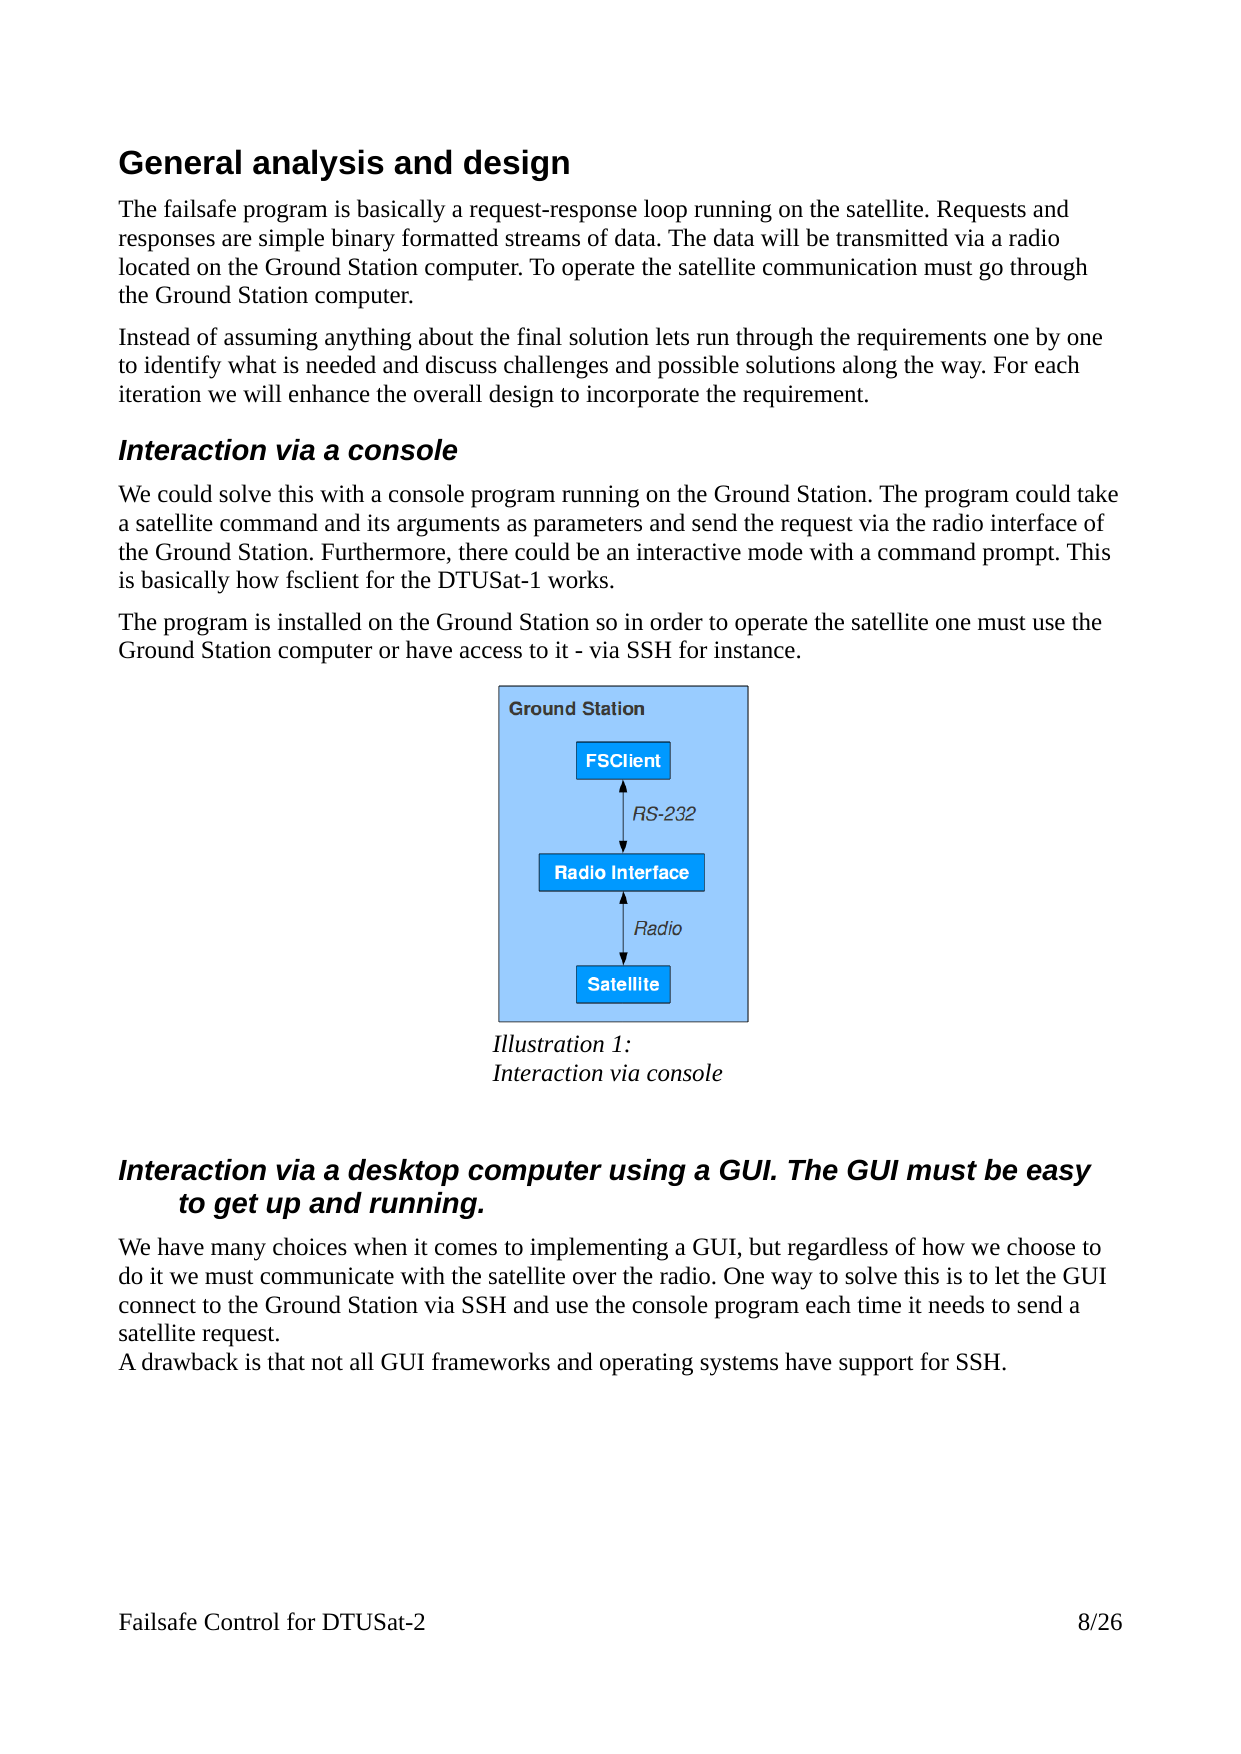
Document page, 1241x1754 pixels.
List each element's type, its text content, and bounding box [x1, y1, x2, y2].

subtitle Interaction via a console [118, 433, 1122, 467]
text We have many choices when it comes to implementing a GUI, but regardless of how we choose to do it we must communicate with the satellite over the radio. One way to solve this is to let the GUI connect to the Ground Station via SSH and use the console program each time it needs to send a satellite request. [118, 1232, 1122, 1347]
text Illustration 1: Interaction via console [492, 1029, 748, 1086]
subtitle General analysis and design [118, 143, 1122, 182]
text Instead of assuming anything about the final solution lets run through the requirements one by one to identify what is needed and discuss challenges and possible solutions along the way. For each iteration we will enhance the overall design to incorporate the requirement. [118, 322, 1122, 408]
picture [492, 681, 754, 1029]
text A drawback is that not all GUI frameworks and operating systems have support for SSH. [118, 1347, 1122, 1376]
text We could solve this with a console program running on the Ground Station. The program could take a satellite command and its arguments as parameters and send the request via the radio interface of the Ground Station. Furthermore, there could be an interactive mode with a command prompt. This is basically how fsclient for the DTUSat-1 works. [118, 479, 1122, 594]
text The program is installed on the Ground Station so in order to operate the satellite one must use the Ground Station computer or have access to it - via SSH for instance. [118, 607, 1122, 664]
subtitle Interaction via a desktop computer using a GUI. The GUI must be easy to get up and running. [118, 1153, 1122, 1220]
text The failsafe program is basically a request-response loop running on the satellite. Requests and responses are simple binary formatted streams of data. The data will be transmitted via a radio located on the Ground Station computer. To operate the satellite communication must go through the Ground Station computer. [118, 194, 1122, 309]
